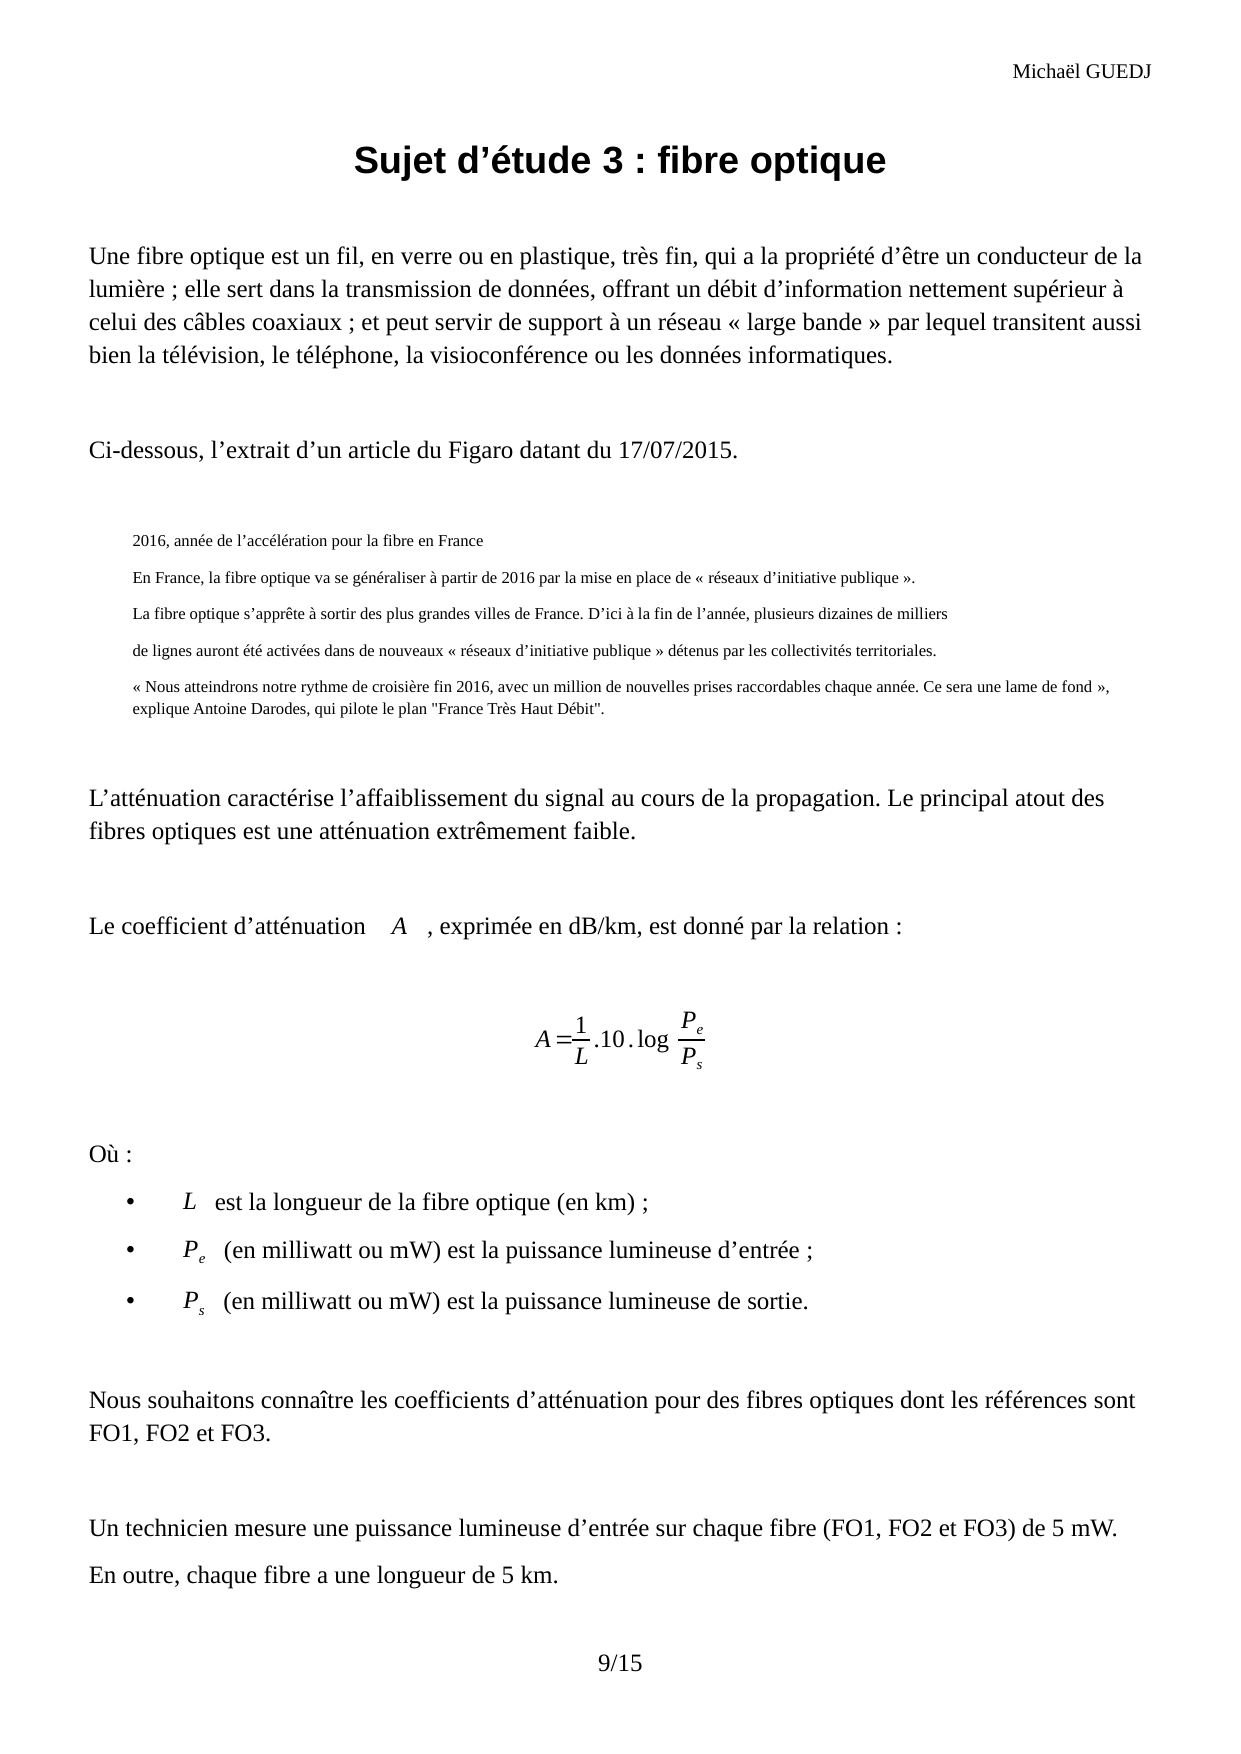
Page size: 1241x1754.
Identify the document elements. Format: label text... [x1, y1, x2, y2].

text En outre, chaque fibre a une longueur de 5 km. [88, 1561, 1152, 1589]
text Nous souhaitons connaître les coefficients d’atténuation pour des fibres optiques dont les références sont FO1, FO2 et FO3. [88, 1385, 1152, 1447]
text En France, la fibre optique va se généraliser à partir de 2016 par la mise en place de « réseaux d’initiative publique ». [132, 567, 1152, 587]
list (en milliwatt ou mW) est la puissance lumineuse de sortie. [126, 1286, 1152, 1318]
text « Nous atteindrons notre rythme de croisière fin 2016, avec un million de nouvelles prises raccordables chaque année. Ce sera une lame de fond », explique Antoine Darodes, qui pilote le plan "France Très Haut Débit". [132, 677, 1152, 718]
subtitle Sujet d’étude 3 : fibre optique [88, 138, 1152, 181]
text Un technicien mesure une puissance lumineuse d’entrée sur chaque fibre (FO1, FO2 et FO3) de 5 mW. [88, 1513, 1152, 1542]
text 2016, année de l’accélération pour la fibre en France [132, 531, 1152, 550]
text L’atténuation caractérise l’affaiblissement du signal au cours de la propagation. Le principal atout des fibres optiques est une atténuation extrêmement faible. [88, 783, 1152, 845]
list (en milliwatt ou mW) est la puissance lumineuse d’entrée ; [126, 1235, 1152, 1267]
text Où : [88, 1139, 1152, 1168]
text Le coefficient d’atténuation , exprimée en dB/km, est donné par la relation : [88, 911, 1152, 940]
list est la longueur de la fibre optique (en km) ; [126, 1187, 1152, 1216]
text La fibre optique s’apprête à sortir des plus grandes villes de France. D’ici à la fin de l’année, plusieurs dizaines de milliers [132, 604, 1152, 623]
text Une fibre optique est un fil, en verre ou en plastique, très fin, qui a la propriété d’être un conducteur de la lumière ; elle sert dans la transmission de données, offrant un débit d’information nettement supérieur à celui des câbles coaxiaux ; et peut servir de support à un réseau « large bande » par lequel transitent aussi bien la télévision, le téléphone, la visioconférence ou les données informatiques. [88, 241, 1152, 369]
text Ci-dessous, l’extrait d’un article du Figaro datant du 17/07/2015. [88, 436, 1152, 464]
text de lignes auront été activées dans de nouveaux « réseaux d’initiative publique » détenus par les collectivités territoriales. [132, 641, 1152, 660]
